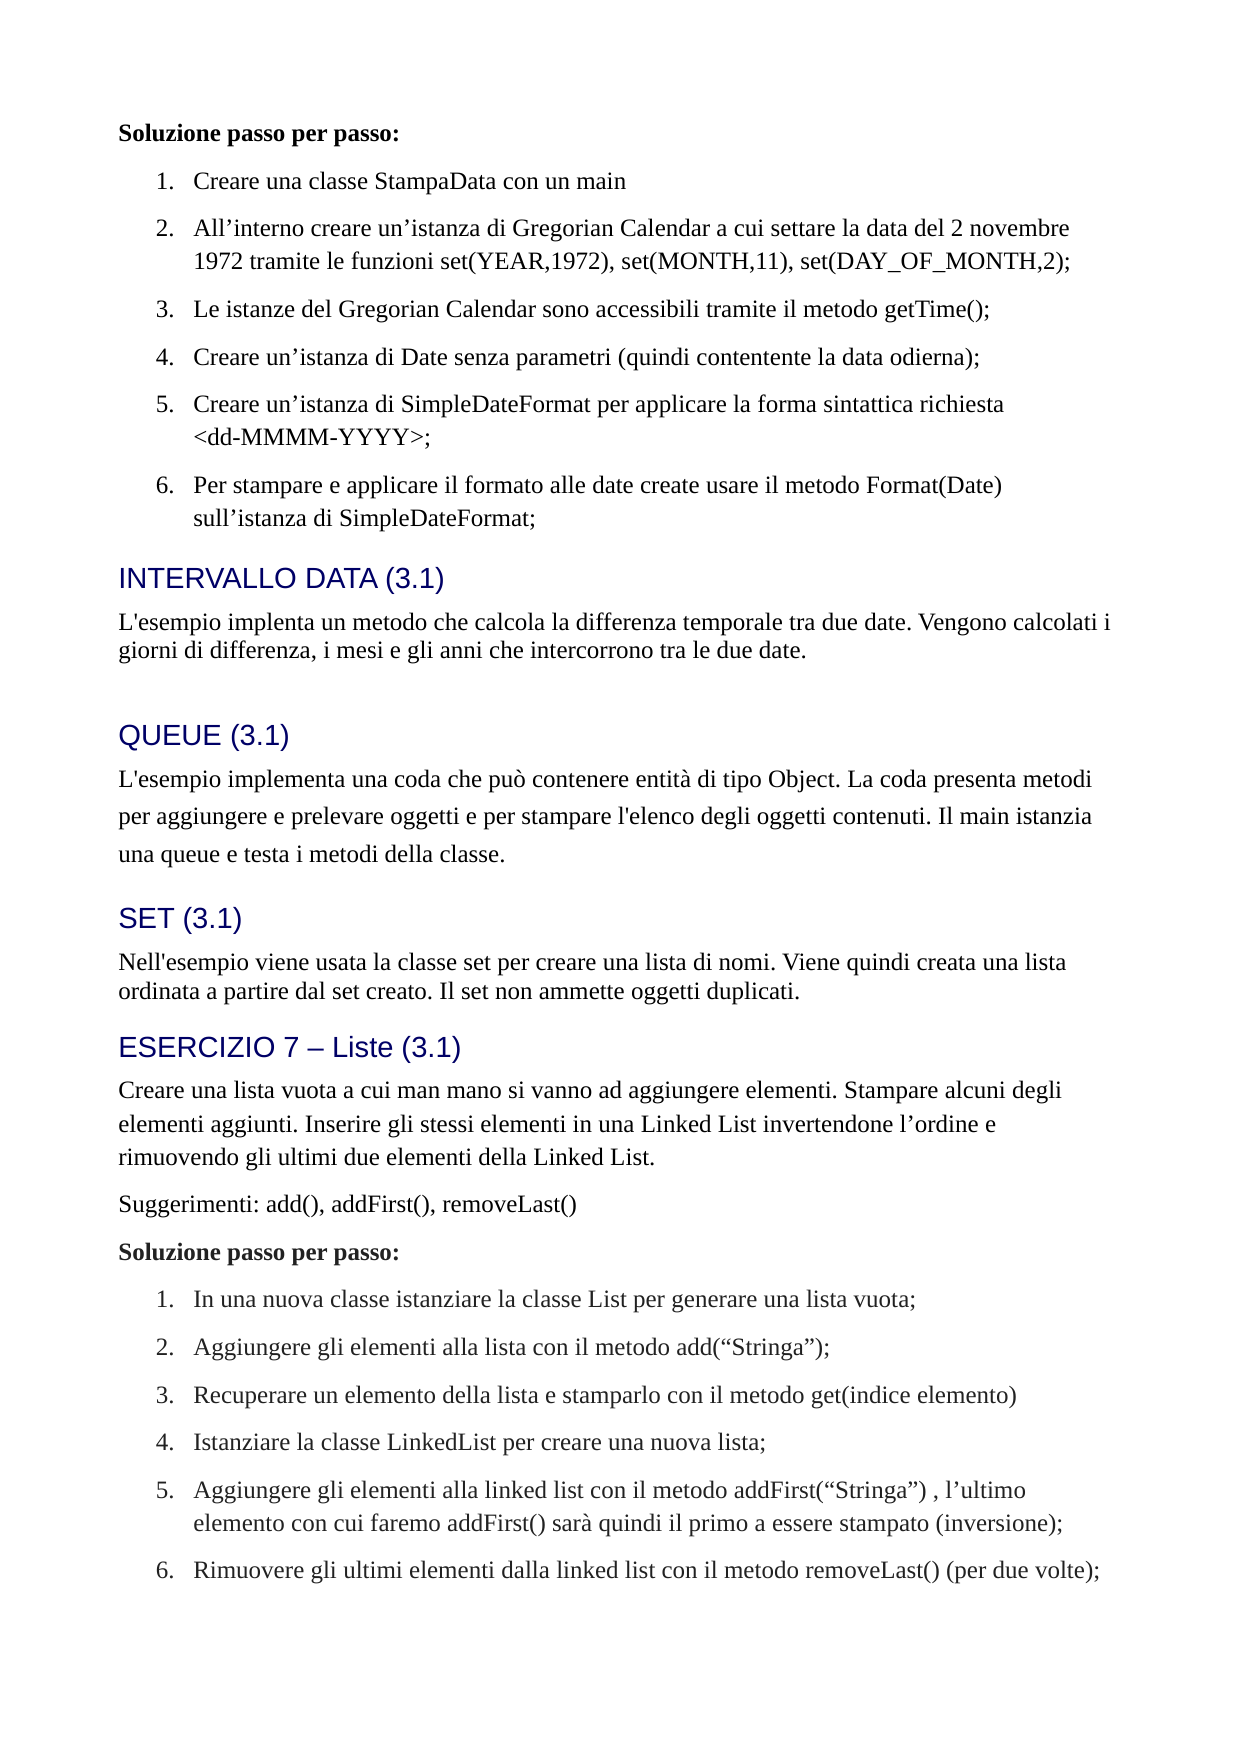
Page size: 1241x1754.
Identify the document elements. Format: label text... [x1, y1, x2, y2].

list Creare una classe StampaData con un main [156, 166, 1122, 194]
list Aggiungere gli elementi alla lista con il metodo add(“Stringa”); [156, 1332, 1122, 1361]
list All’interno creare un’istanza di Gregorian Calendar a cui settare la data del 2 novembre 1972 tramite le funzioni set(YEAR,1972), set(MONTH,11), set(DAY_OF_MONTH,2); [156, 213, 1122, 275]
list Rimuovere gli ultimi elementi dalla linked list con il metodo removeLast() (per due volte); [156, 1556, 1122, 1584]
subtitle SET (3.1) [118, 901, 1122, 934]
text L'esempio implementa una coda che può contenere entità di tipo Object. La coda presenta metodi per aggiungere e prelevare oggetti e per stampare l'elenco degli oggetti contenuti. Il main istanzia una queue e testa i metodi della classe. [118, 764, 1122, 867]
subtitle QUEUE (3.1) [118, 718, 1122, 752]
text L'esempio implenta un metodo che calcola la differenza temporale tra due date. Vengono calcolati i giorni di differenza, i mesi e gli anni che intercorrono tra le due date. [118, 607, 1122, 664]
list Le istanze del Gregorian Calendar sono accessibili tramite il metodo getTime(); [156, 294, 1122, 323]
list Creare un’istanza di Date senza parametri (quindi contentente la data odierna); [156, 342, 1122, 370]
text Soluzione passo per passo: [118, 118, 1122, 147]
text Nell'esempio viene usata la classe set per creare una lista di nomi. Viene quindi creata una lista ordinata a partire dal set creato. Il set non ammette oggetti duplicati. [118, 947, 1122, 1004]
subtitle ESERCIZIO 7 – Liste (3.1) [118, 1029, 1122, 1063]
text Suggerimenti: add(), addFirst(), removeLast() [118, 1189, 1122, 1218]
subtitle INTERVALLO DATA (3.1) [118, 561, 1122, 594]
list Aggiungere gli elementi alla linked list con il metodo addFirst(“Stringa”) , l’ultimo elemento con cui faremo addFirst() sarà quindi il primo a essere stampato (inversione); [156, 1475, 1122, 1537]
text Soluzione passo per passo: [118, 1237, 1122, 1266]
list Recuperare un elemento della lista e stamparlo con il metodo get(indice elemento) [156, 1380, 1122, 1408]
list Creare un’istanza di SimpleDateFormat per applicare la forma sintattica richiesta <dd-MMMM-YYYY>; [156, 389, 1122, 451]
list In una nuova classe istanziare la classe List per generare una lista vuota; [156, 1284, 1122, 1313]
list Per stampare e applicare il formato alle date create usare il metodo Format(Date) sull’istanza di SimpleDateFormat; [156, 470, 1122, 532]
text Creare una lista vuota a cui man mano si vanno ad aggiungere elementi. Stampare alcuni degli elementi aggiunti. Inserire gli stessi elementi in una Linked List invertendone l’ordine e rimuovendo gli ultimi due elementi della Linked List. [118, 1076, 1122, 1170]
list Istanziare la classe LinkedList per creare una nuova lista; [156, 1427, 1122, 1456]
